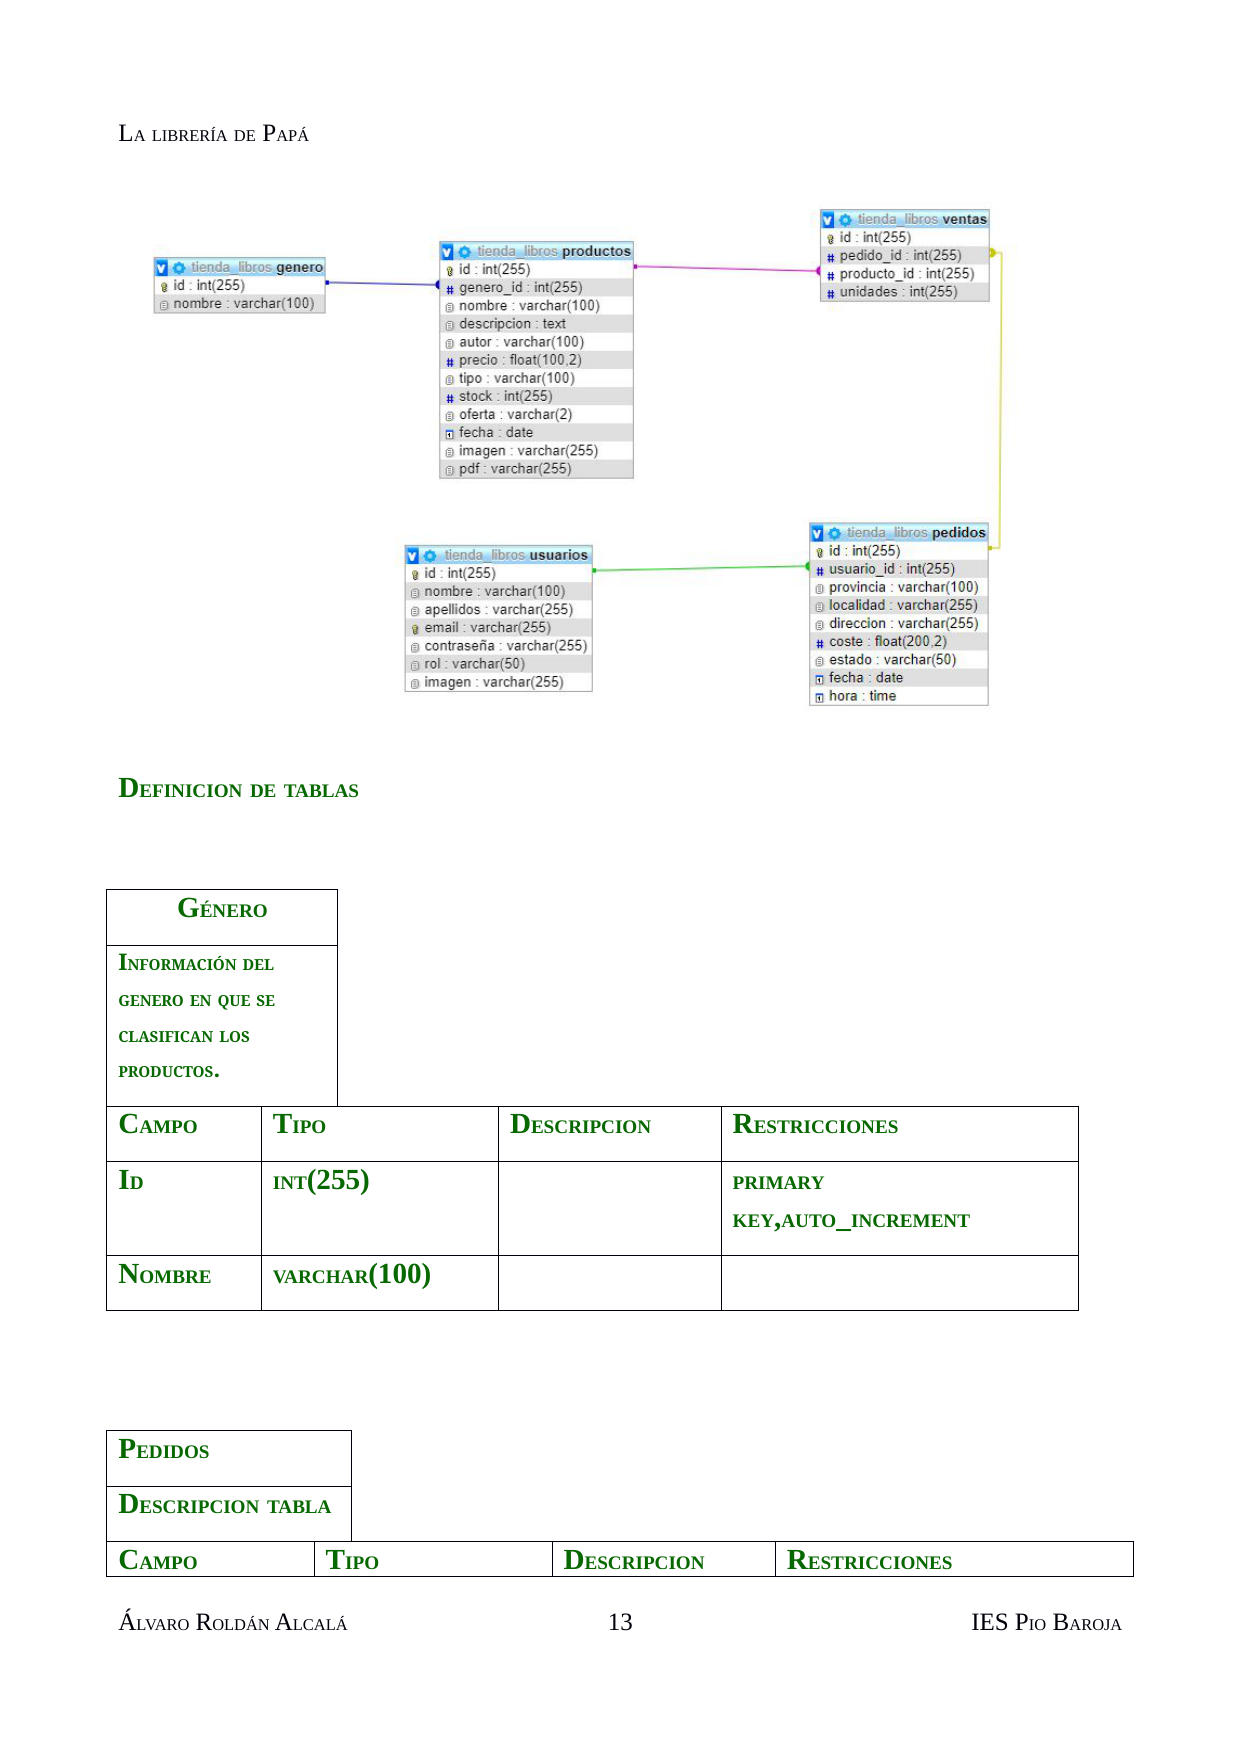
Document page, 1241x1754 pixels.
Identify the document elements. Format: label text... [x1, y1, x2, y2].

table_cell Id [107, 1162, 261, 1255]
table_cell varchar(100) [262, 1256, 498, 1310]
table_cell Tipo [315, 1542, 552, 1576]
table_cell [722, 1256, 1078, 1310]
table_cell Descripcion [553, 1542, 775, 1576]
table_cell Descripcion tabla [107, 1487, 351, 1541]
subtitle Definicion de tablas [118, 770, 1122, 804]
table_cell primary key,auto_increment [722, 1162, 1078, 1255]
table_cell Nombre [107, 1256, 261, 1310]
table_cell int(255) [262, 1162, 498, 1255]
table_header Género [107, 890, 337, 944]
table_cell Tipo [262, 1107, 498, 1161]
table_header Pedidos [107, 1431, 351, 1486]
table_cell Restricciones [776, 1542, 1133, 1576]
table_cell Información del genero en que se clasifican los productos. [107, 946, 337, 1106]
table_cell [499, 1162, 721, 1255]
table_cell Campo [107, 1542, 314, 1576]
table_cell Descripcion [499, 1107, 721, 1161]
table_cell Restricciones [722, 1107, 1078, 1161]
table_cell Campo [107, 1107, 261, 1161]
table_cell [499, 1256, 721, 1310]
